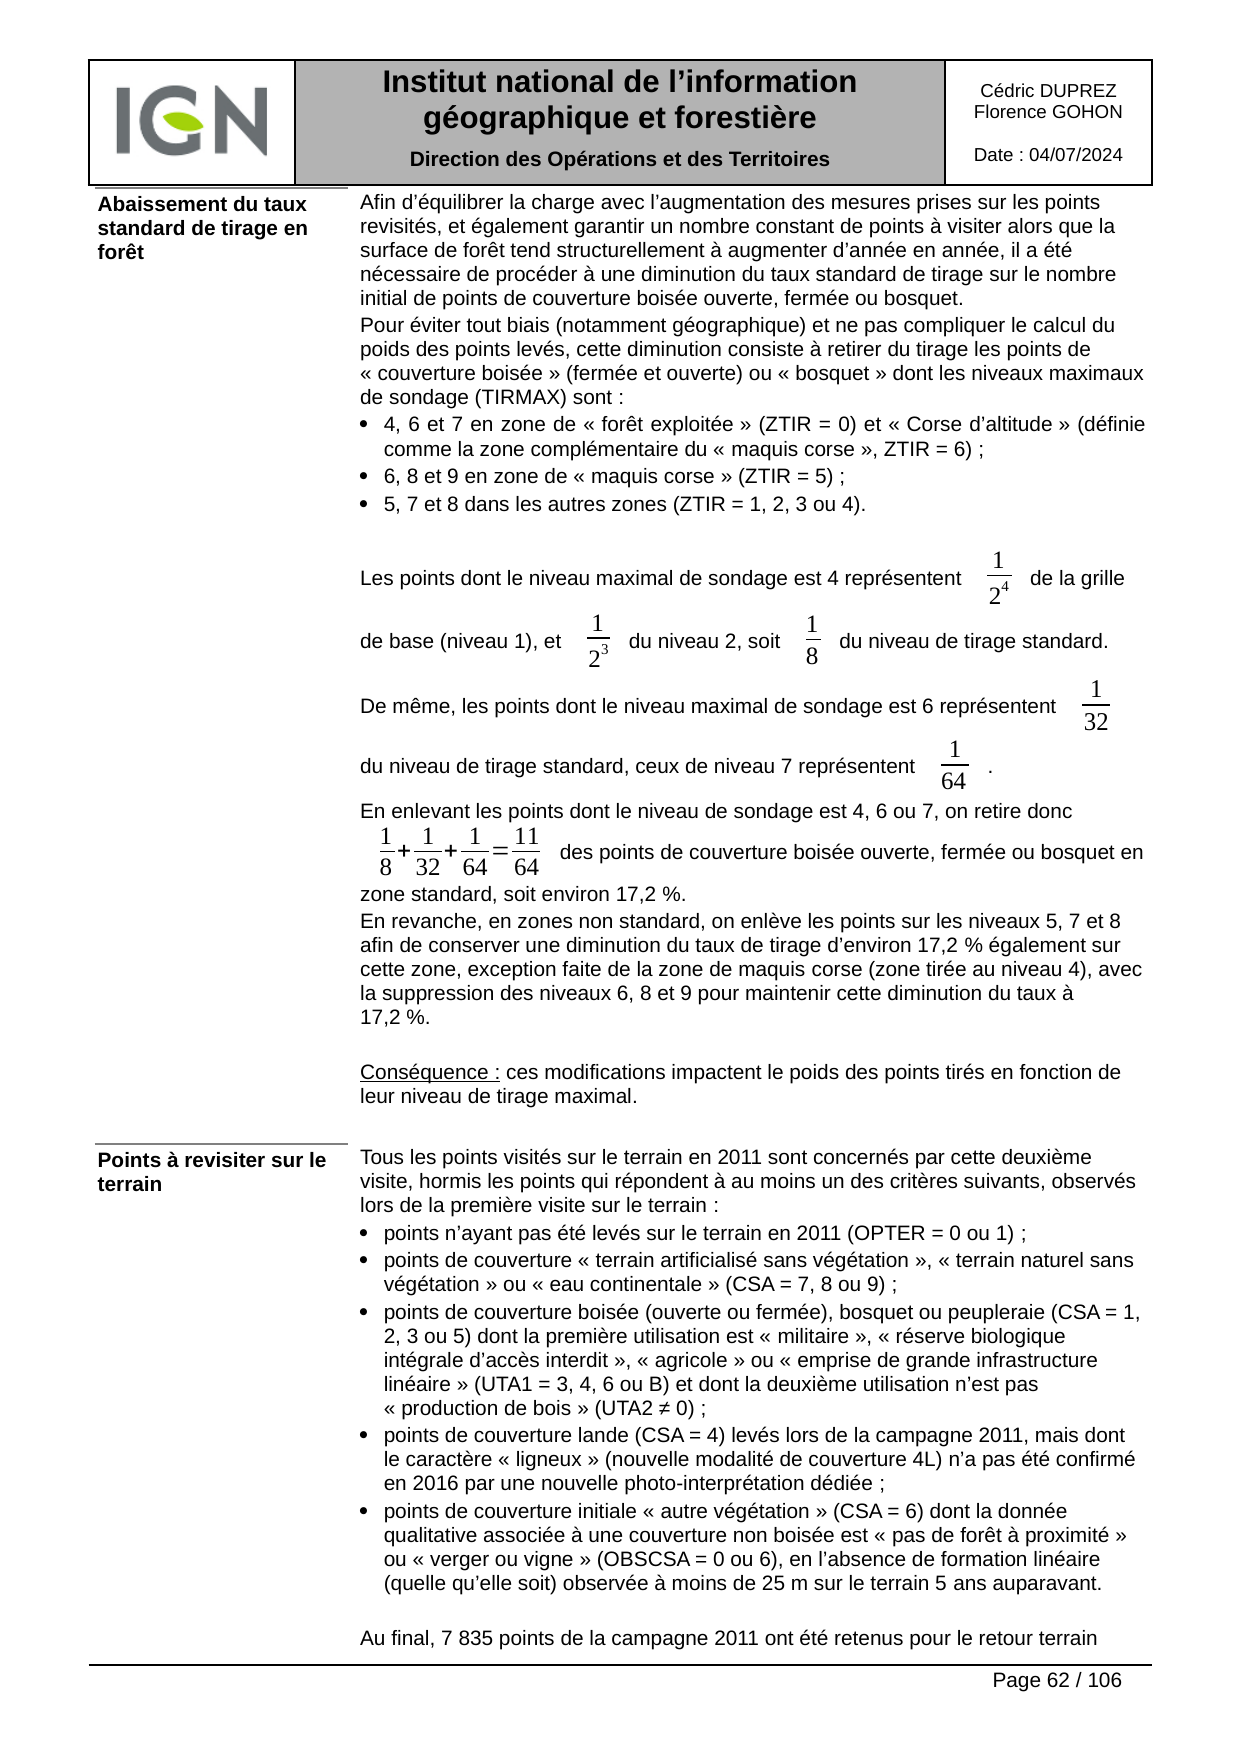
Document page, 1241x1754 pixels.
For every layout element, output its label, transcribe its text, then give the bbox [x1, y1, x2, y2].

picture [91, 62, 293, 180]
table_cell Abaissement du taux standard de tirage en forêt [89, 186, 354, 1141]
table_cell Afin d’équilibrer la charge avec l’augmentation des mesures prises sur les points revisités, et également garantir un nombre constant de points à visiter alors que la surface de forêt tend structurellement à augmenter d’année en année, il a été nécessaire de procéder à une diminution du taux standard de tirage sur le nombre initial de points de couverture boisée ouverte, fermée ou bosquet. Pour éviter tout biais (notamment géographique) et ne pas compliquer le calcul du poids des points levés, cette diminution consiste à retirer du tirage les points de « couverture boisée » (fermée et ouverte) ou « bosquet » dont les niveaux maximaux de sondage (TIRMAX) sont : 4, 6 et 7 en zone de « forêt exploitée » (ZTIR = 0) et « Corse d’altitude » (définie comme la zone complémentaire du « maquis corse », ZTIR = 6) ; 6, 8 et 9 en zone de « maquis corse » (ZTIR = 5) ; 5, 7 et 8 dans les autres zones (ZTIR = 1, 2, 3 ou 4). Les points dont le niveau maximal de sondage est 4 représentent de la grille de base (niveau 1), et du niveau 2, soit du niveau de tirage standard. De même, les points dont le niveau maximal de sondage est 6 représentent du niveau de tirage standard, ceux de niveau 7 représentent . En enlevant les points dont le niveau de sondage est 4, 6 ou 7, on retire donc des points de couverture boisée ouverte, fermée ou bosquet en zone standard, soit environ 17,2 %. En revanche, en zones non standard, on enlève les points sur les niveaux 5, 7 et 8 afin de conserver une diminution du taux de tirage d’environ 17,2 % également sur cette zone, exception faite de la zone de maquis corse (zone tirée au niveau 4), avec la suppression des niveaux 6, 8 et 9 pour maintenir cette diminution du taux à 17,2 %. Conséquence : ces modifications impactent le poids des points tirés en fonction de leur niveau de tirage maximal. [354, 186, 1152, 1141]
table_cell Tous les points visités sur le terrain en 2011 sont concernés par cette deuxième visite, hormis les points qui répondent à au moins un des critères suivants, observés lors de la première visite sur le terrain : points n’ayant pas été levés sur le terrain en 2011 (OPTER = 0 ou 1) ; points de couverture « terrain artificialisé sans végétation », « terrain naturel sans végétation » ou « eau continentale » (CSA = 7, 8 ou 9) ; points de couverture boisée (ouverte ou fermée), bosquet ou peupleraie (CSA = 1, 2, 3 ou 5) dont la première utilisation est « militaire », « réserve biologique intégrale d’accès interdit », « agricole » ou « emprise de grande infrastructure linéaire » (UTA1 = 3, 4, 6 ou B) et dont la deuxième utilisation n’est pas « production de bois » (UTA2 ≠ 0) ; points de couverture lande (CSA = 4) levés lors de la campagne 2011, mais dont le caractère « ligneux » (nouvelle modalité de couverture 4L) n’a pas été confirmé en 2016 par une nouvelle photo-interprétation dédiée ; points de couverture initiale « autre végétation » (CSA = 6) dont la donnée qualitative associée à une couverture non boisée est « pas de forêt à proximité » ou « verger ou vigne » (OBSCSA = 0 ou 6), en l’absence de formation linéaire (quelle qu’elle soit) observée à moins de 25 m sur le terrain 5 ans auparavant. Au final, 7 835 points de la campagne 2011 ont été retenus pour le retour terrain [354, 1141, 1152, 1655]
table_cell Points à revisiter sur le terrain [89, 1141, 354, 1655]
